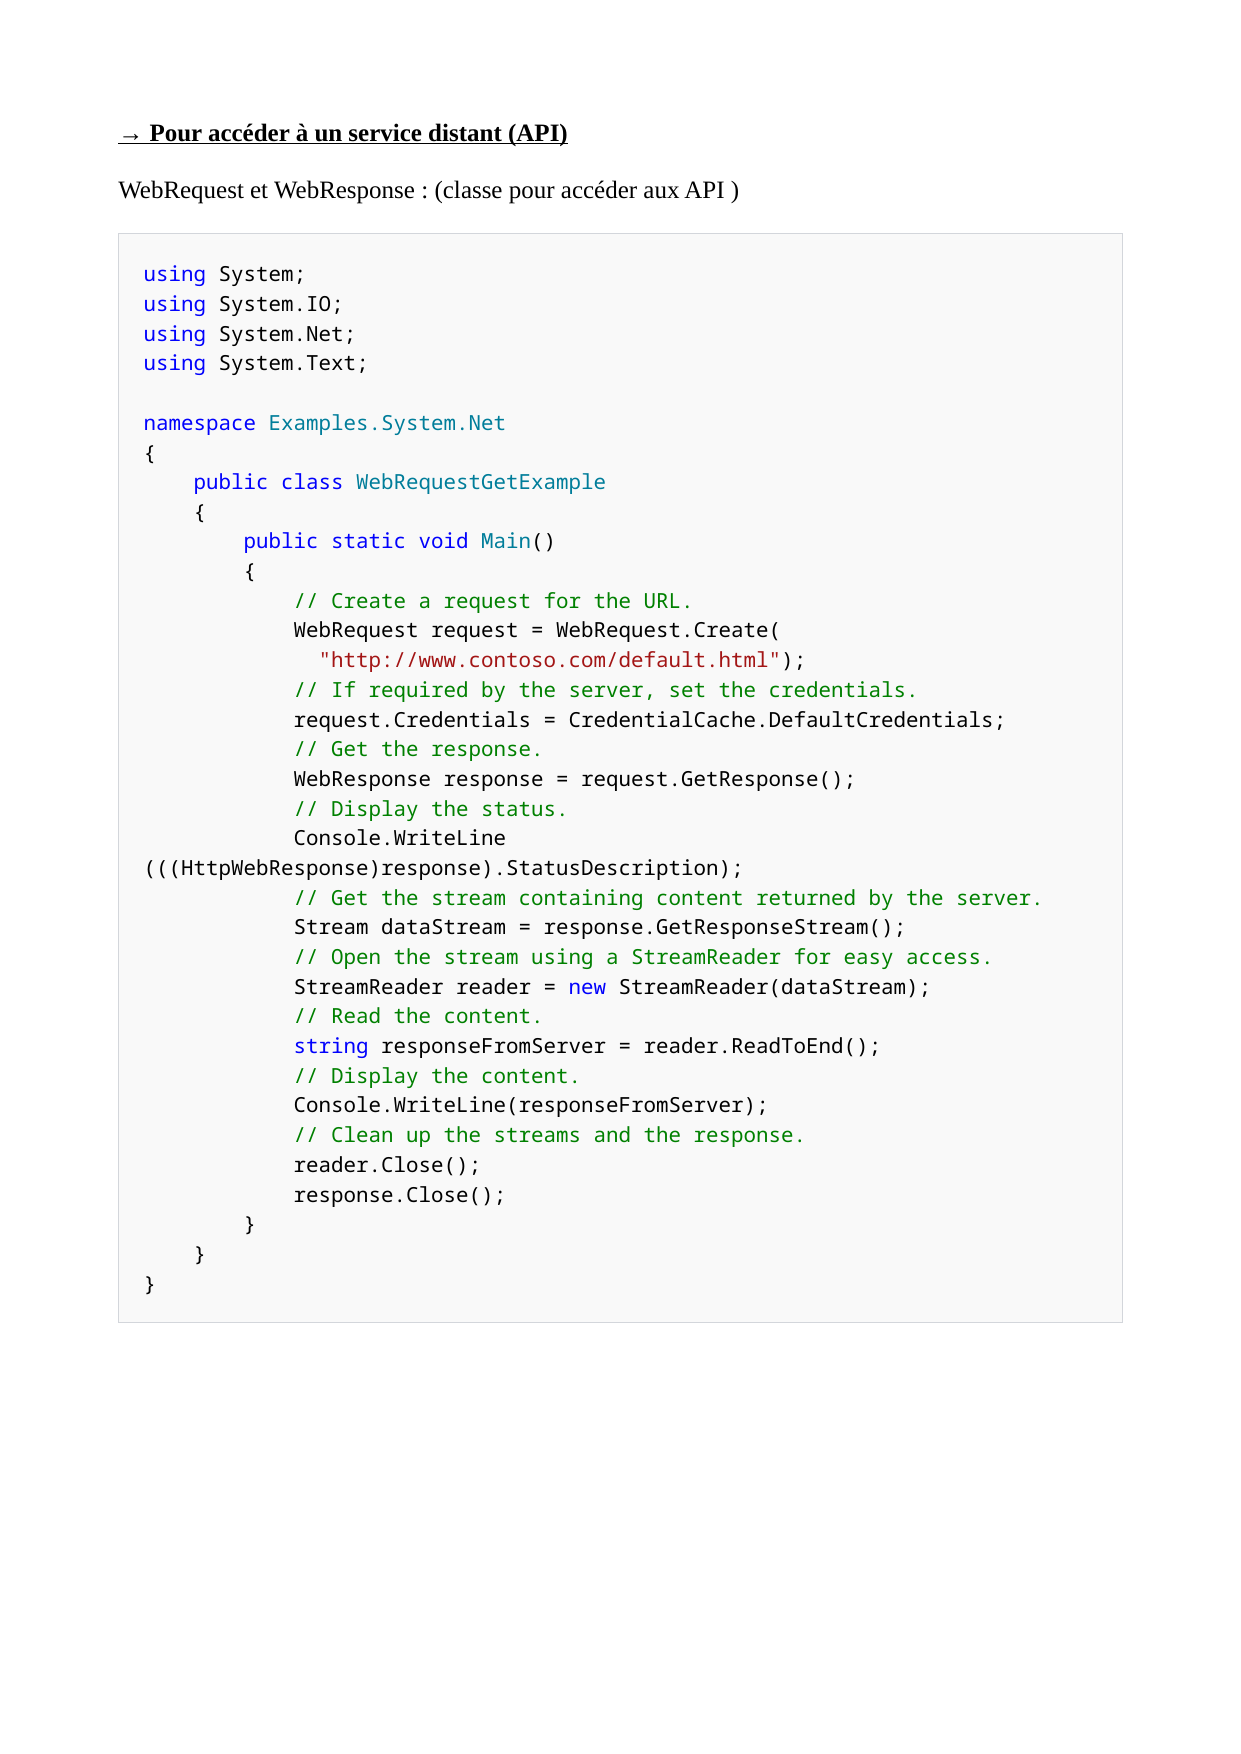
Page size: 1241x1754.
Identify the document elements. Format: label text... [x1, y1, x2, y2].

text // If required by the server, set the credentials. [119, 649, 1122, 678]
text // Open the stream using a StreamReader for easy access. [119, 916, 1122, 946]
text Console.WriteLine(responseFromServer); [119, 1064, 1122, 1094]
text WebRequest et WebResponse : (classe pour accéder aux API ) [118, 176, 1122, 204]
text reader.Close(); [119, 1124, 1122, 1153]
text { [119, 411, 1122, 441]
text } [119, 1242, 1122, 1322]
text // Create a request for the URL. [119, 560, 1122, 589]
text { [119, 471, 1122, 500]
text namespace Examples.System.Net [119, 382, 1122, 411]
text response.Close(); [119, 1153, 1122, 1183]
text StreamReader reader = new StreamReader(dataStream); [119, 946, 1122, 975]
text // Display the status. [119, 767, 1122, 797]
text public class WebRequestGetExample [119, 441, 1122, 471]
text public static void Main() [119, 500, 1122, 530]
text // Read the content. [119, 975, 1122, 1005]
text } [119, 1183, 1122, 1213]
text } [119, 1213, 1122, 1242]
text // Get the response. [119, 708, 1122, 738]
text using System; [119, 234, 1122, 263]
text { [119, 530, 1122, 560]
text // Get the stream containing content returned by the server. [119, 857, 1122, 886]
text WebRequest request = WebRequest.Create( [119, 589, 1122, 619]
text // Display the content. [119, 1035, 1122, 1064]
text → Pour accéder à un service distant (API) [118, 118, 1122, 147]
text Console.WriteLine (((HttpWebResponse)response).StatusDescription); [119, 797, 1122, 857]
text string responseFromServer = reader.ReadToEnd(); [119, 1005, 1122, 1035]
text "http://www.contoso.com/default.html"); [119, 619, 1122, 649]
text Stream dataStream = response.GetResponseStream(); [119, 886, 1122, 916]
text request.Credentials = CredentialCache.DefaultCredentials; [119, 678, 1122, 708]
text // Clean up the streams and the response. [119, 1094, 1122, 1124]
text using System.Text; [119, 322, 1122, 352]
text using System.Net; [119, 292, 1122, 322]
text using System.IO; [119, 263, 1122, 292]
text WebResponse response = request.GetResponse(); [119, 738, 1122, 767]
